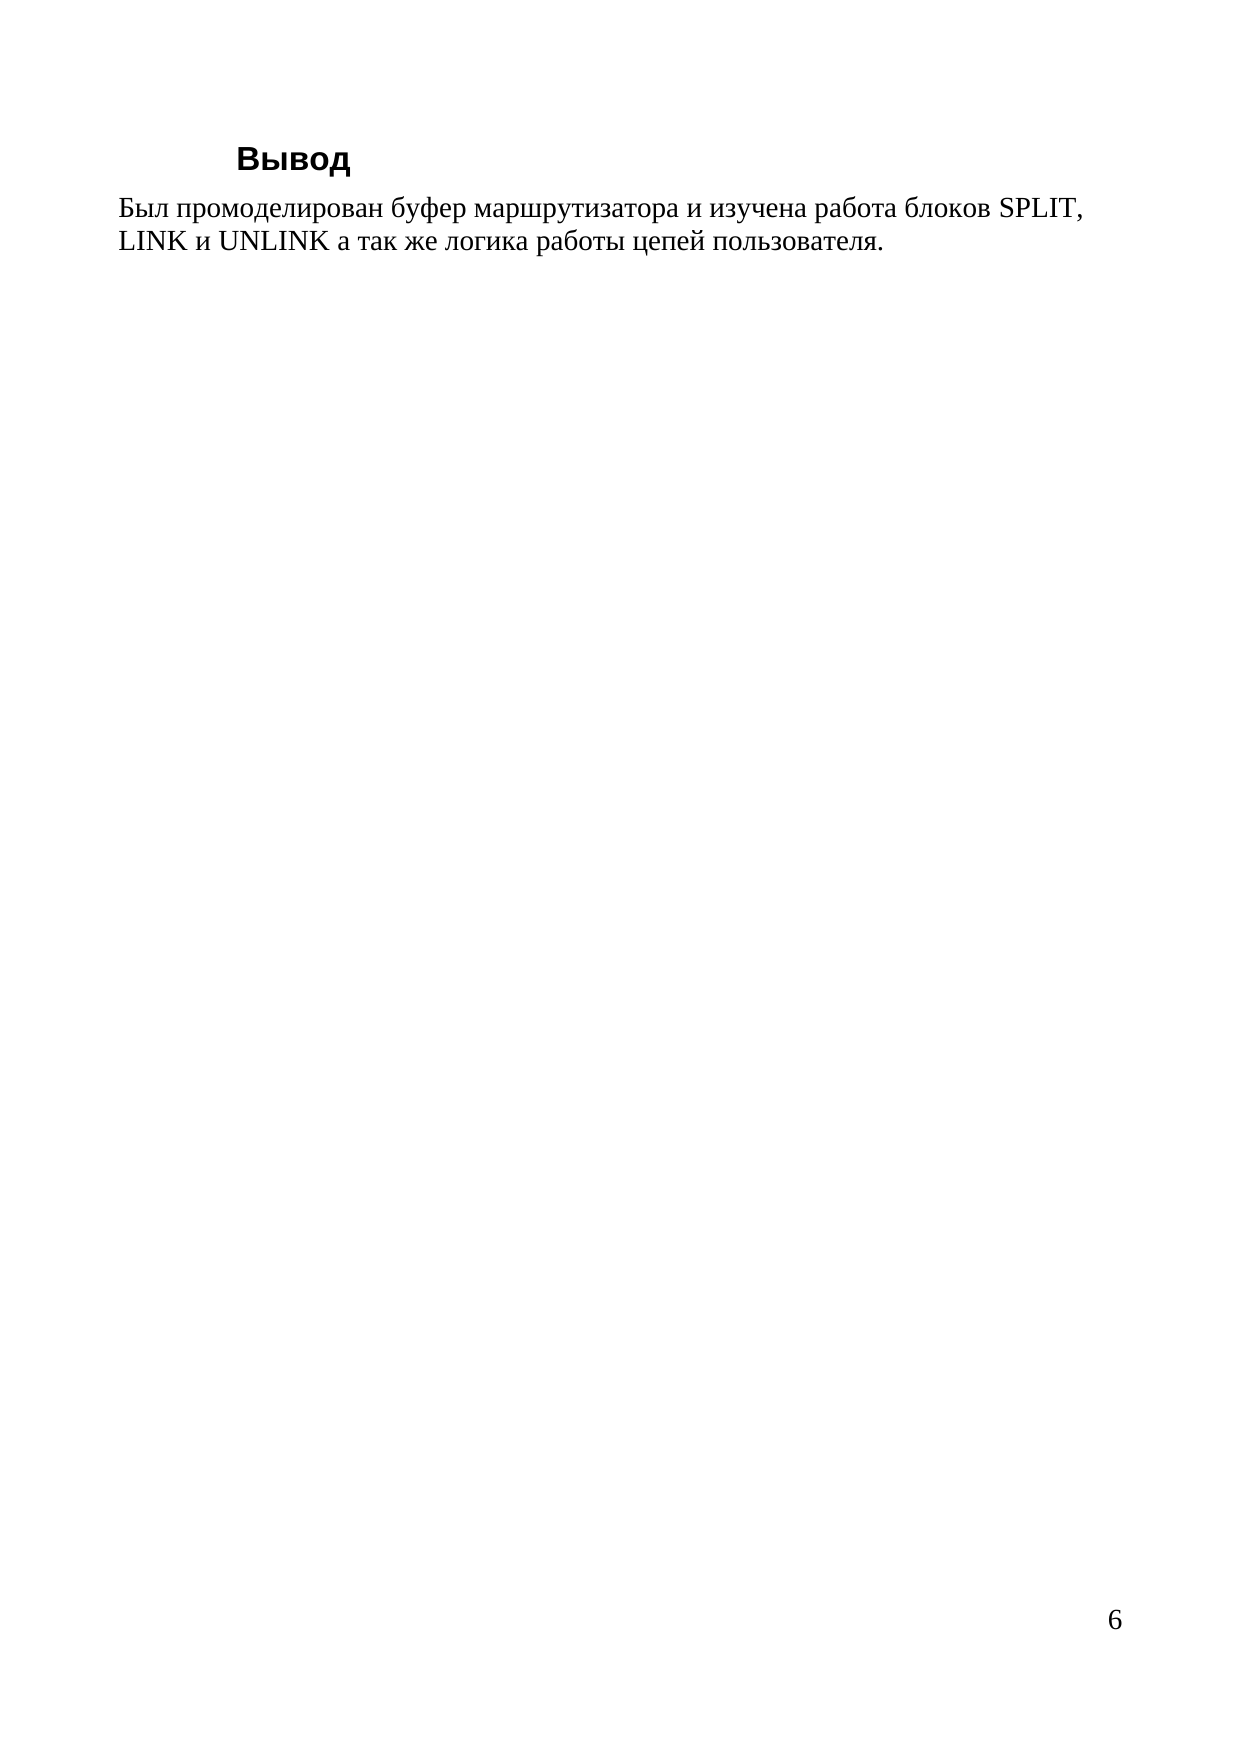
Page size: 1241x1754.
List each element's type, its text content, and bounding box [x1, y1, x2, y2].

subtitle Вывод [118, 139, 1122, 177]
text Был промоделирован буфер маршрутизатора и изучена работа блоков SPLIT, LINK и UNLINK а так же логика работы цепей пользователя. [118, 190, 1122, 257]
